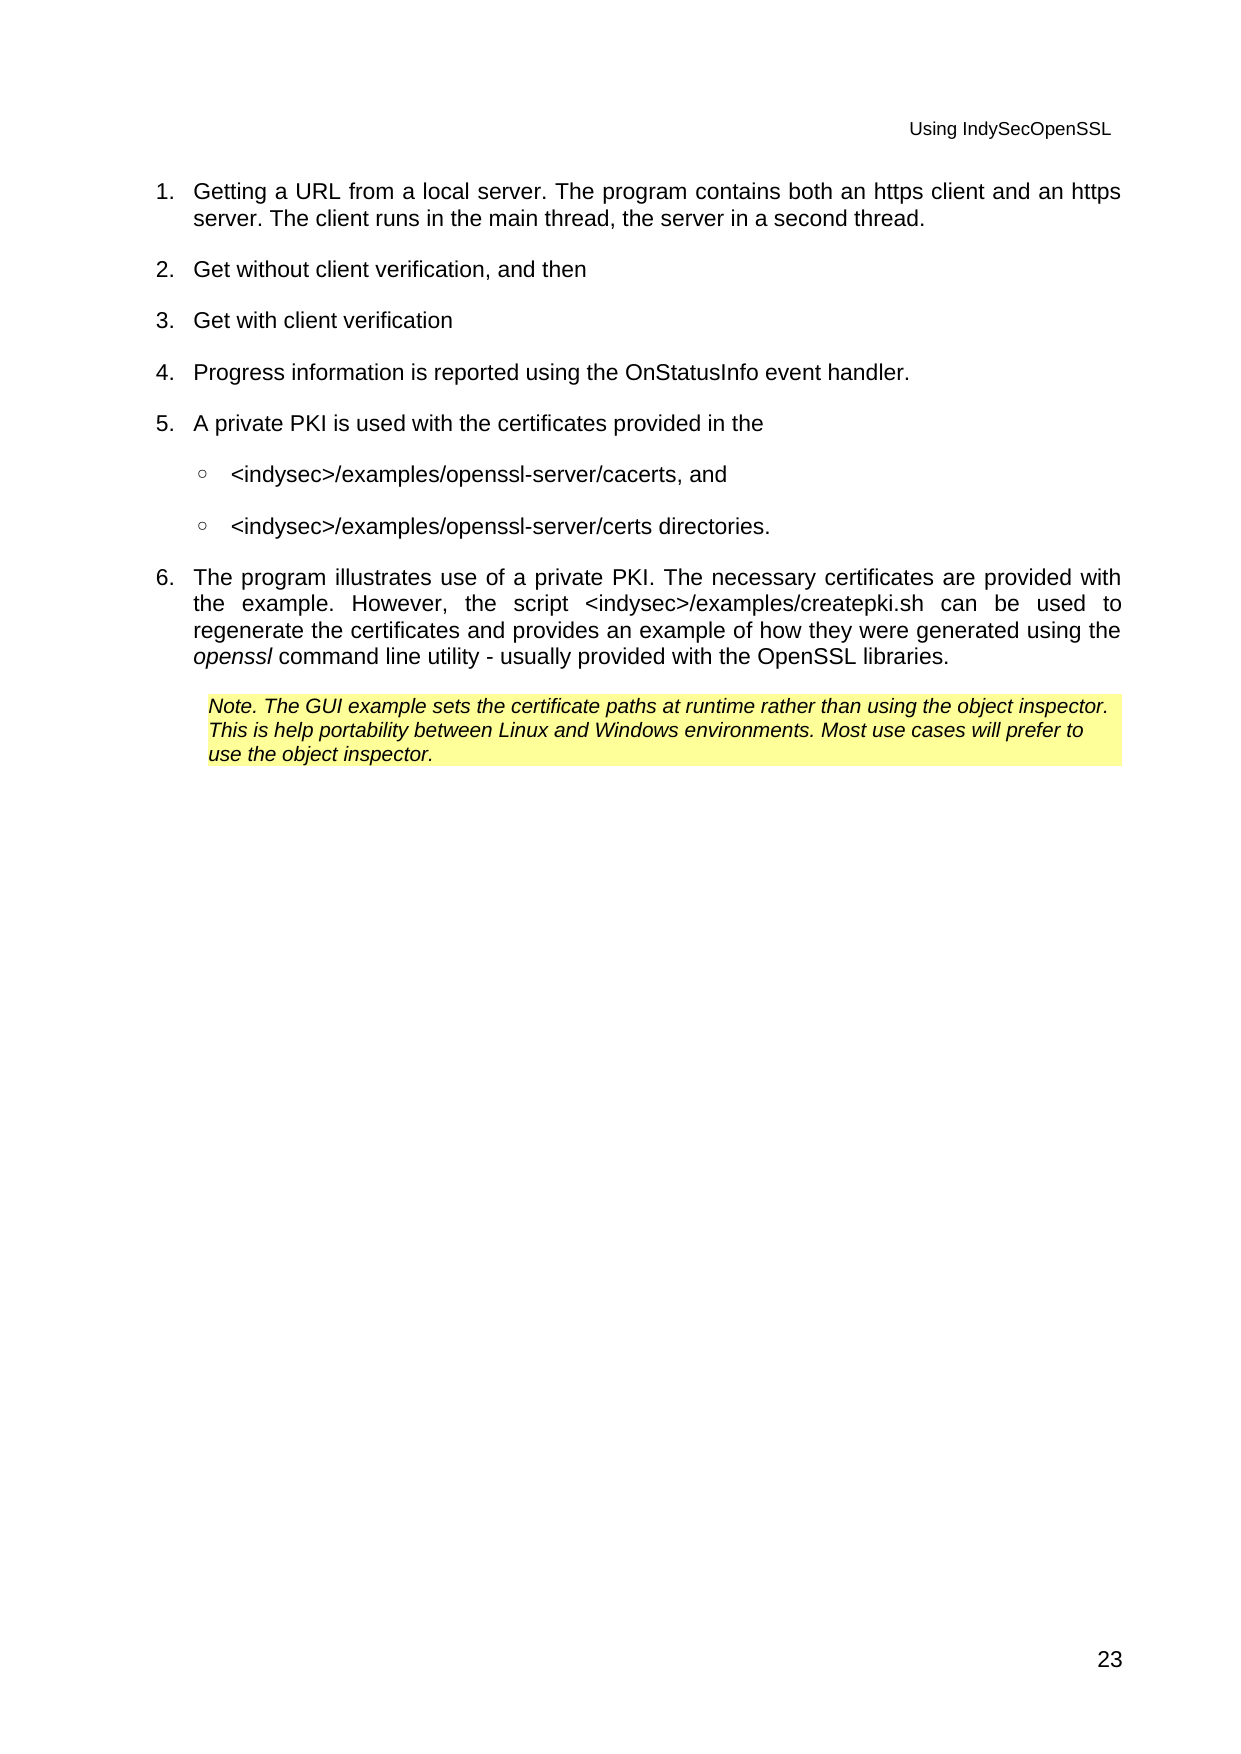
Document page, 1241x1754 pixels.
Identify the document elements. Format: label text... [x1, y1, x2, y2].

list <indysec>/examples/openssl-server/certs directories. [193, 513, 1122, 539]
list Get with client verification [156, 307, 1122, 333]
list Getting a URL from a local server. The program contains both an https client and an https server. The client runs in the main thread, the server in a second thread. [156, 178, 1122, 231]
text Note. The GUI example sets the certificate paths at runtime rather than using the object inspector. This is help portability between Linux and Windows environments. Most use cases will prefer to use the object inspector. [208, 694, 1122, 766]
list <indysec>/examples/openssl-server/cacerts, and [193, 461, 1122, 488]
list A private PKI is used with the certificates provided in the [156, 410, 1122, 436]
list Get without client verification, and then [156, 256, 1122, 282]
list The program illustrates use of a private PKI. The necessary certificates are provided with the example. However, the script <indysec>/examples/createpki.sh can be used to regenerate the certificates and provides an example of how they were generated using the openssl command line utility - usually provided with the OpenSSL libraries. [156, 564, 1122, 669]
list Progress information is reported using the OnStatusInfo event handler. [156, 358, 1122, 385]
